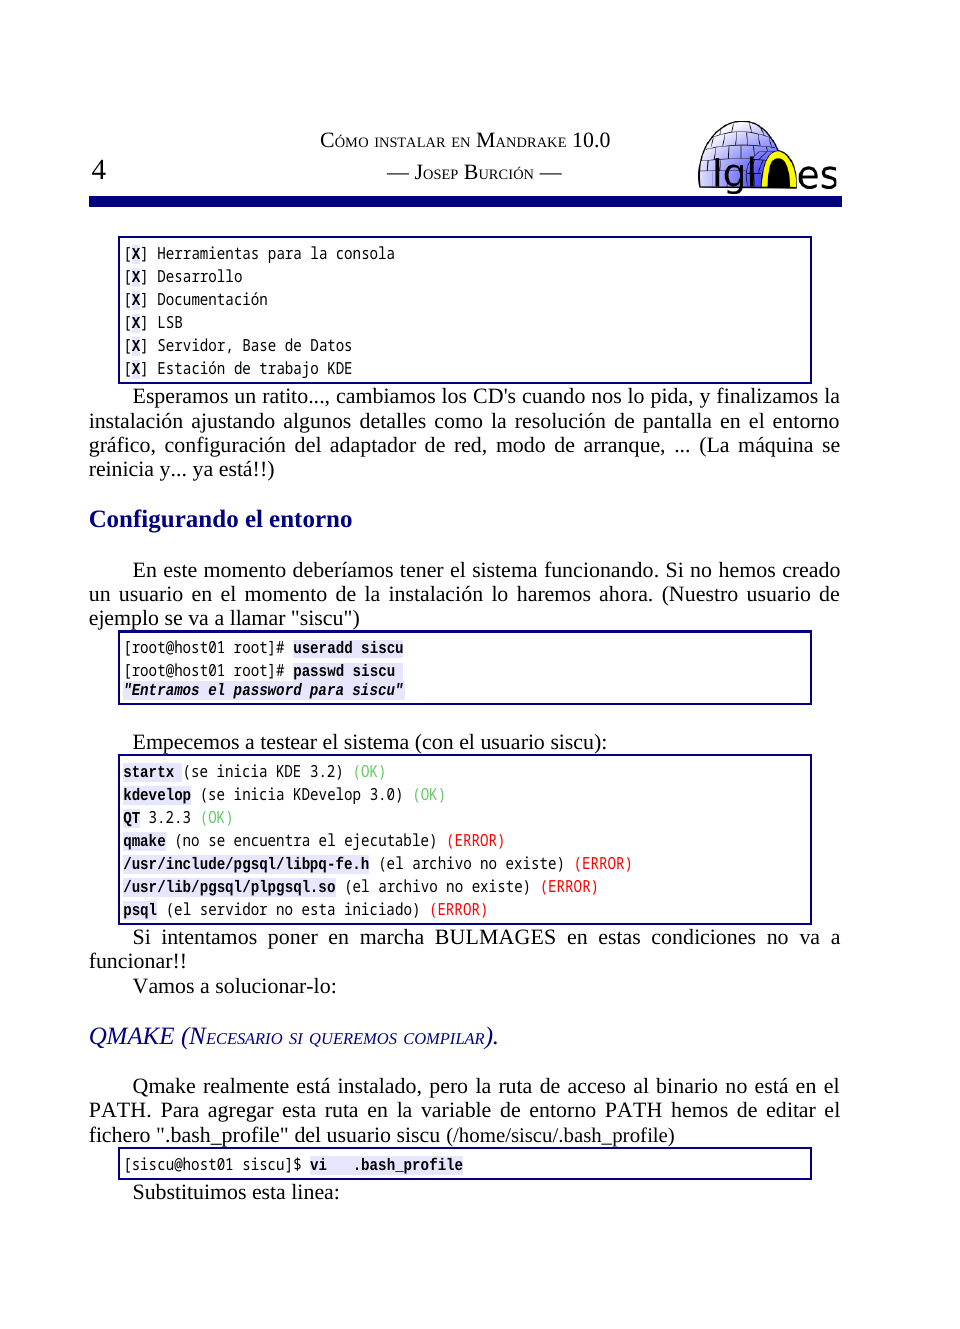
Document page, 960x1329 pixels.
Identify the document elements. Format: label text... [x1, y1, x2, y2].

text Empecemos a testear el sistema (con el usuario siscu): [88, 730, 842, 754]
picture [698, 121, 837, 194]
text [X] Desarrollo [120, 259, 810, 282]
text psql (el servidor no esta iniciado) (ERROR) [120, 892, 810, 923]
text kdevelop (se inicia KDevelop 3.0) (OK) [120, 777, 810, 800]
text [siscu@host01 siscu]$ vi .bash_profile [120, 1149, 810, 1178]
text Vamos a solucionar-lo: [88, 974, 842, 998]
text [X] Documentación [120, 282, 810, 305]
text startx (se inicia KDE 3.2) (OK) [120, 756, 810, 777]
text QT 3.2.3 (OK) [120, 800, 810, 823]
text Esperamos un ratito..., cambiamos los CD's cuando nos lo pida, y finalizamos la instalación ajustando algunos detalles como la resolución de pantalla en el entorno gráfico, configuración del adaptador de red, modo de arranque, ... (La máquina se reinicia y... ya está!!) [88, 384, 842, 481]
text [X] LSB [120, 305, 810, 328]
text Configurando el entorno [88, 506, 842, 533]
text Substituimos esta linea: [88, 1180, 842, 1204]
text En este momento deberíamos tener el sistema funcionando. Si no hemos creado un usuario en el momento de la instalación lo haremos ahora. (Nuestro usuario de ejemplo se va a llamar "siscu") [88, 558, 842, 630]
text QMAKE (Necesario si queremos compilar). [88, 1022, 842, 1050]
text [root@host01 root]# passwd siscu [120, 653, 810, 676]
text "Entramos el password para siscu" [120, 676, 810, 703]
text /usr/lib/pgsql/plpgsql.so (el archivo no existe) (ERROR) [120, 869, 810, 892]
text Si intentamos poner en marcha BULMAGES en estas condiciones no va a funcionar!! [88, 925, 842, 974]
text [X] Estación de trabajo KDE [120, 351, 810, 382]
text qmake (no se encuentra el ejecutable) (ERROR) [120, 823, 810, 846]
text Qmake realmente está instalado, pero la ruta de acceso al binario no está en el PATH. Para agregar esta ruta en la variable de entorno PATH hemos de editar el fichero ".bash_profile" del usuario siscu (/home/siscu/.bash_profile) [88, 1074, 842, 1147]
text /usr/include/pgsql/libpq-fe.h (el archivo no existe) (ERROR) [120, 846, 810, 869]
text [root@host01 root]# useradd siscu [120, 633, 810, 653]
text [X] Herramientas para la consola [120, 238, 810, 259]
text [X] Servidor, Base de Datos [120, 328, 810, 351]
